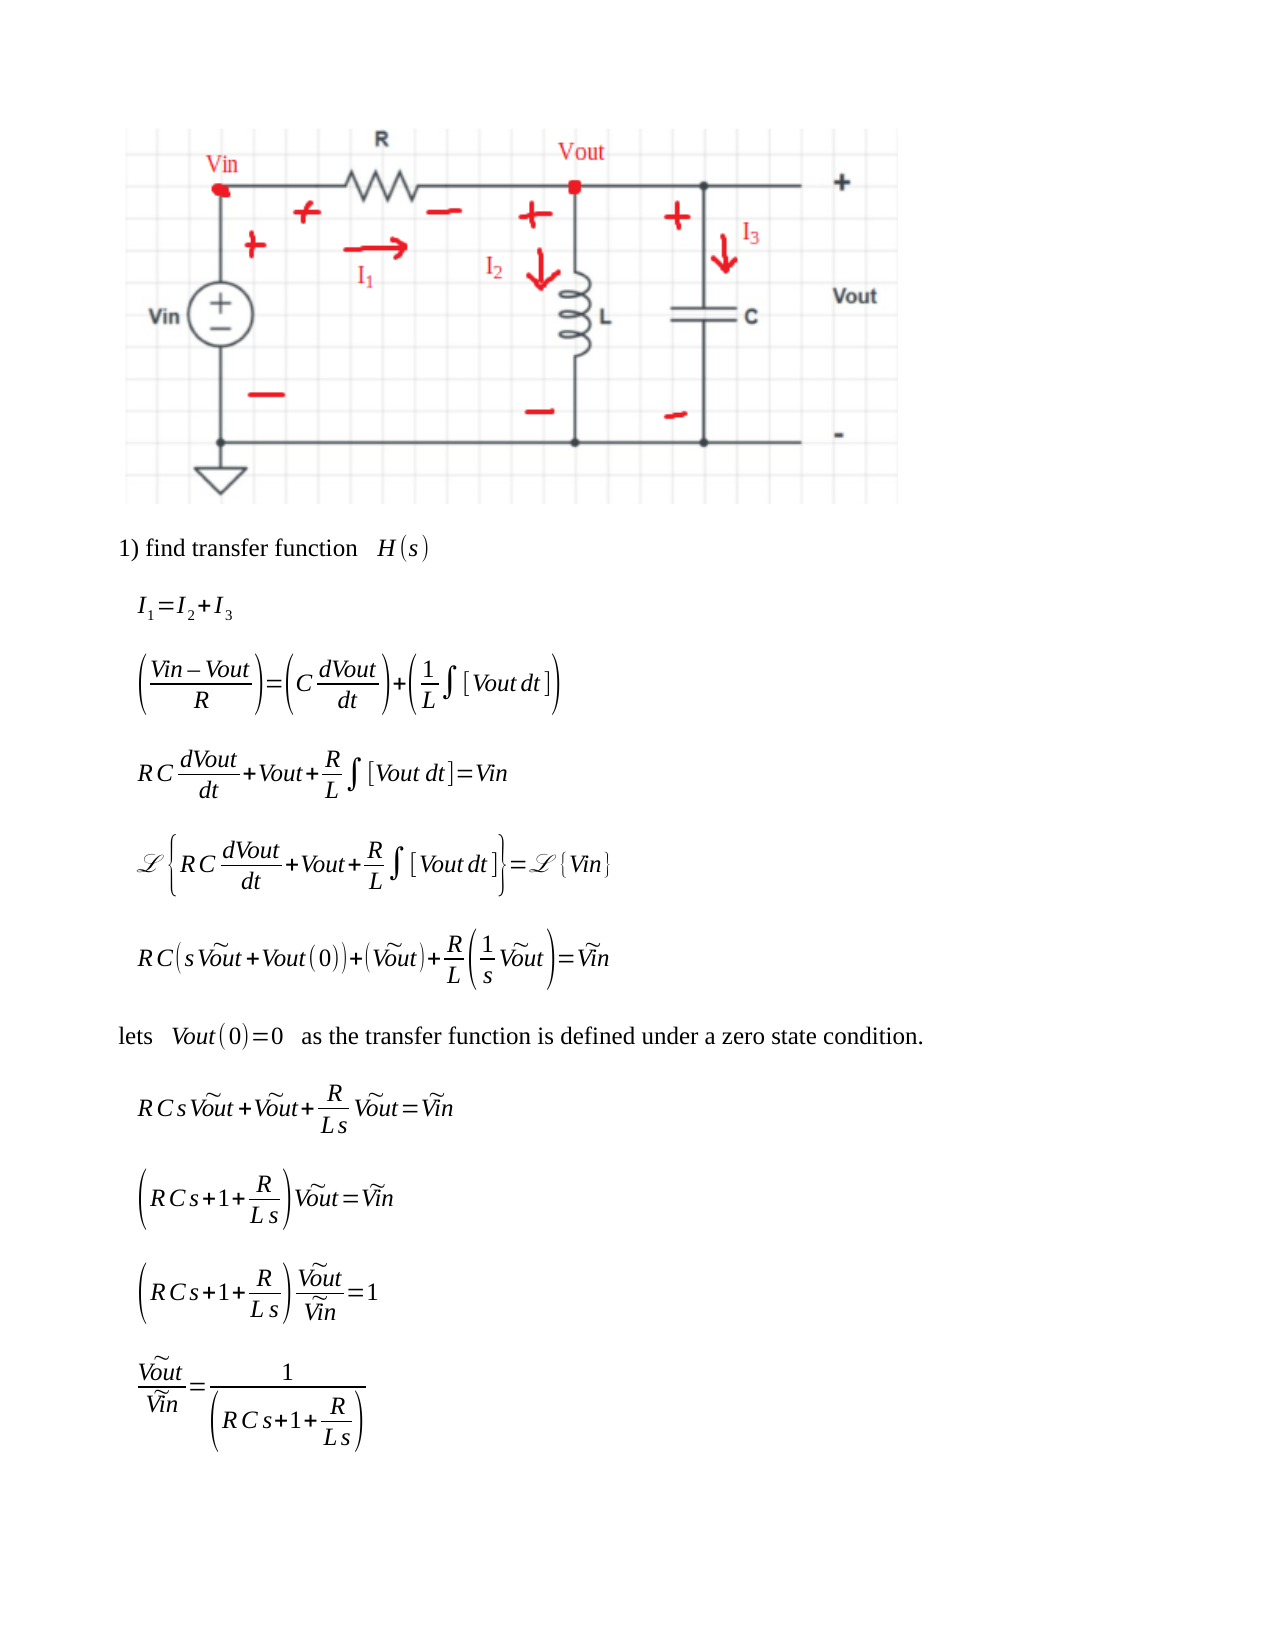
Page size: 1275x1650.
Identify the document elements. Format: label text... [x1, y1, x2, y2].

text letsas the transfer function is defined under a zero state condition. [118, 1021, 1157, 1051]
text 1) find transfer function [118, 533, 1157, 563]
